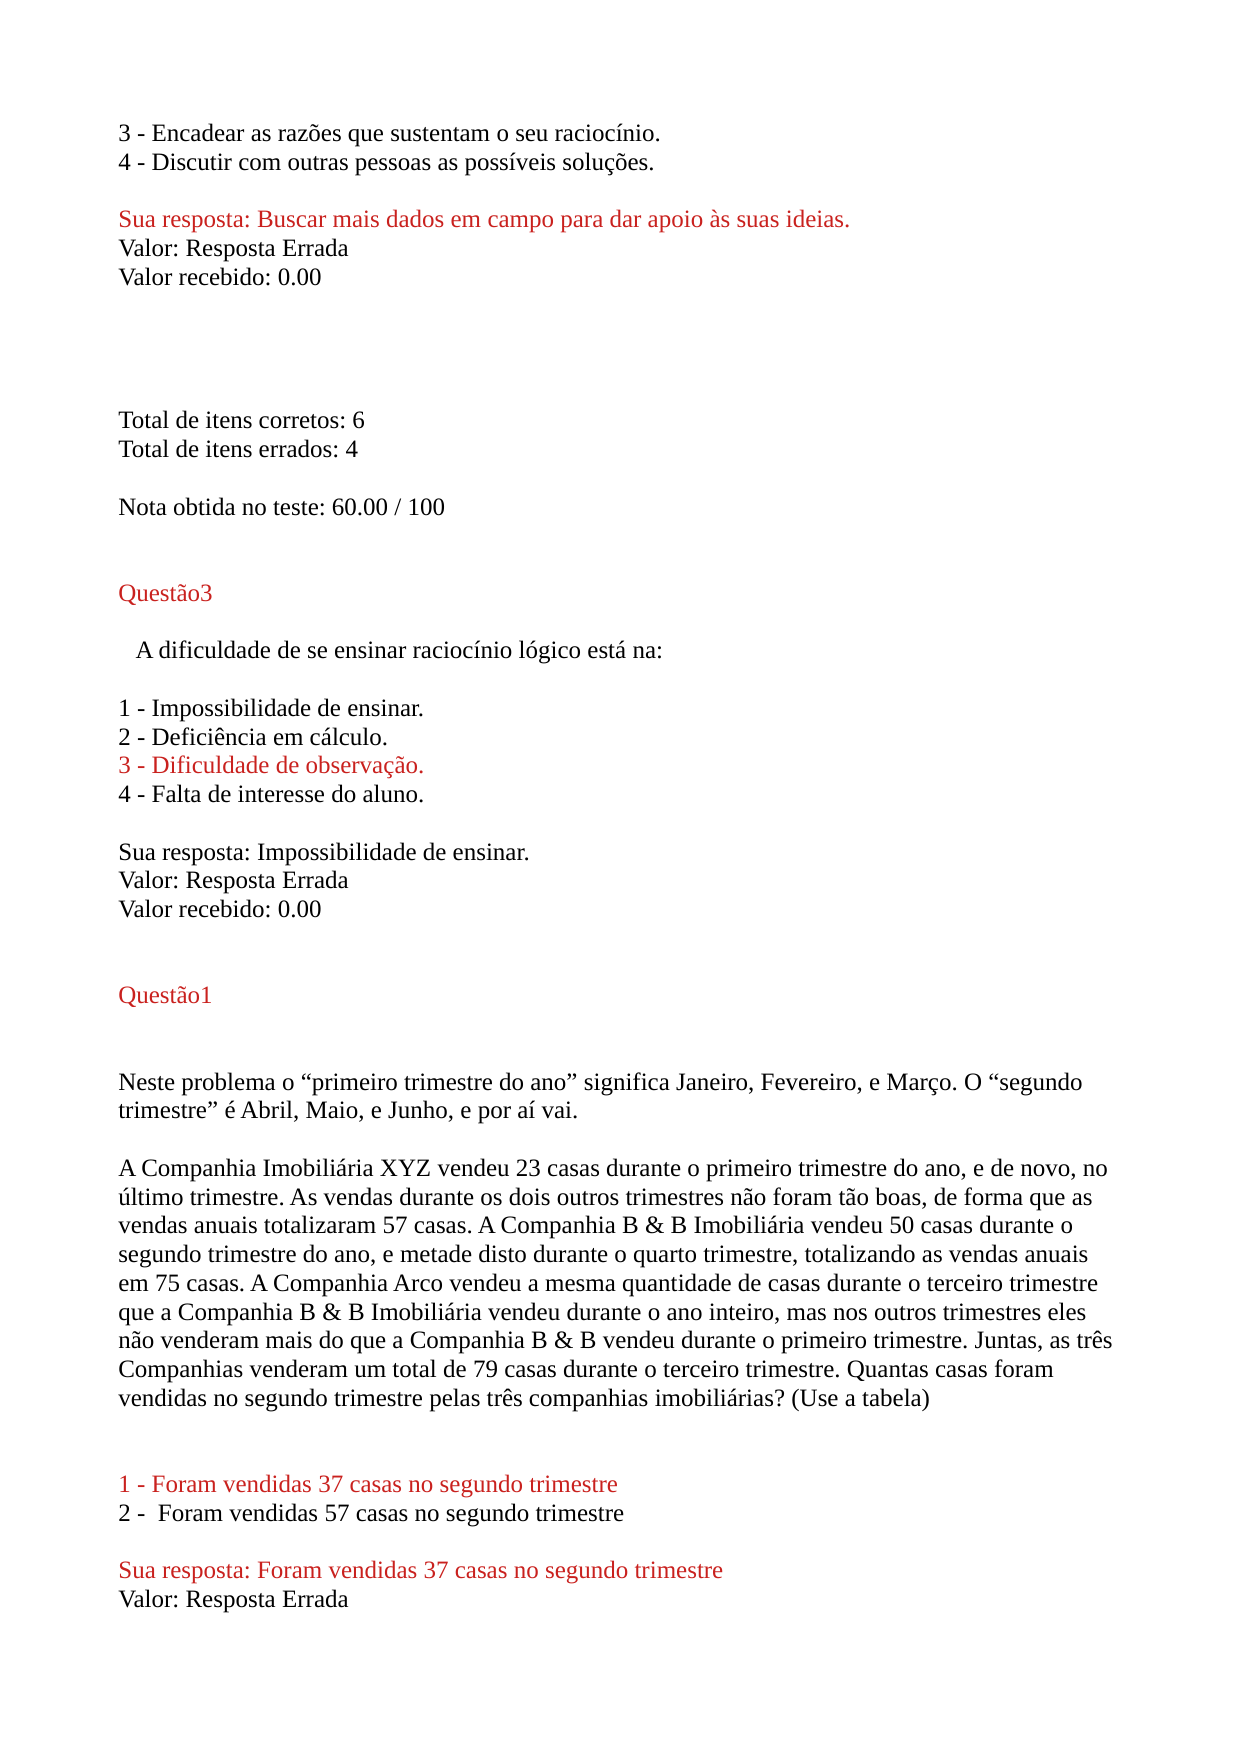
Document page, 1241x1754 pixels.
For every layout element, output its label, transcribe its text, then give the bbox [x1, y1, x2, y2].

text Sua resposta: Buscar mais dados em campo para dar apoio às suas ideias. [118, 204, 1122, 233]
text Valor: Resposta Errada [118, 1584, 1122, 1613]
text Nota obtida no teste: 60.00 / 100 [118, 492, 1122, 521]
text 4 - Discutir com outras pessoas as possíveis soluções. [118, 147, 1122, 176]
text Questão1 [118, 981, 1122, 1009]
text 3 - Encadear as razões que sustentam o seu raciocínio. [118, 118, 1122, 147]
text Sua resposta: Impossibilidade de ensinar. [118, 837, 1122, 866]
text Neste problema o “primeiro trimestre do ano” significa Janeiro, Fevereiro, e Março. O “segundo trimestre” é Abril, Maio, e Junho, e por aí vai. [118, 1067, 1122, 1124]
text Valor recebido: 0.00 [118, 262, 1122, 291]
text Valor: Resposta Errada [118, 866, 1122, 894]
text 2 - Foram vendidas 57 casas no segundo trimestre [118, 1498, 1122, 1527]
text Total de itens errados: 4 [118, 434, 1122, 463]
text A dificuldade de se ensinar raciocínio lógico está na: [118, 636, 1122, 664]
text A Companhia Imobiliária XYZ vendeu 23 casas durante o primeiro trimestre do ano, e de novo, no último trimestre. As vendas durante os dois outros trimestres não foram tão boas, de forma que as vendas anuais totalizaram 57 casas. A Companhia B & B Imobiliária vendeu 50 casas durante o segundo trimestre do ano, e metade disto durante o quarto trimestre, totalizando as vendas anuais em 75 casas. A Companhia Arco vendeu a mesma quantidade de casas durante o terceiro trimestre que a Companhia B & B Imobiliária vendeu durante o ano inteiro, mas nos outros trimestres eles não venderam mais do que a Companhia B & B vendeu durante o primeiro trimestre. Juntas, as três Companhias venderam um total de 79 casas durante o terceiro trimestre. Quantas casas foram vendidas no segundo trimestre pelas três companhias imobiliárias? (Use a tabela) [118, 1153, 1122, 1412]
text Valor recebido: 0.00 [118, 894, 1122, 923]
text Total de itens corretos: 6 [118, 406, 1122, 434]
text Sua resposta: Foram vendidas 37 casas no segundo trimestre [118, 1556, 1122, 1584]
text 1 - Foram vendidas 37 casas no segundo trimestre [118, 1469, 1122, 1498]
text 4 - Falta de interesse do aluno. [118, 779, 1122, 808]
text 3 - Dificuldade de observação. [118, 751, 1122, 779]
text 2 - Deficiência em cálculo. [118, 722, 1122, 751]
text Valor: Resposta Errada [118, 233, 1122, 262]
text Questão3 [118, 578, 1122, 607]
text 1 - Impossibilidade de ensinar. [118, 693, 1122, 722]
